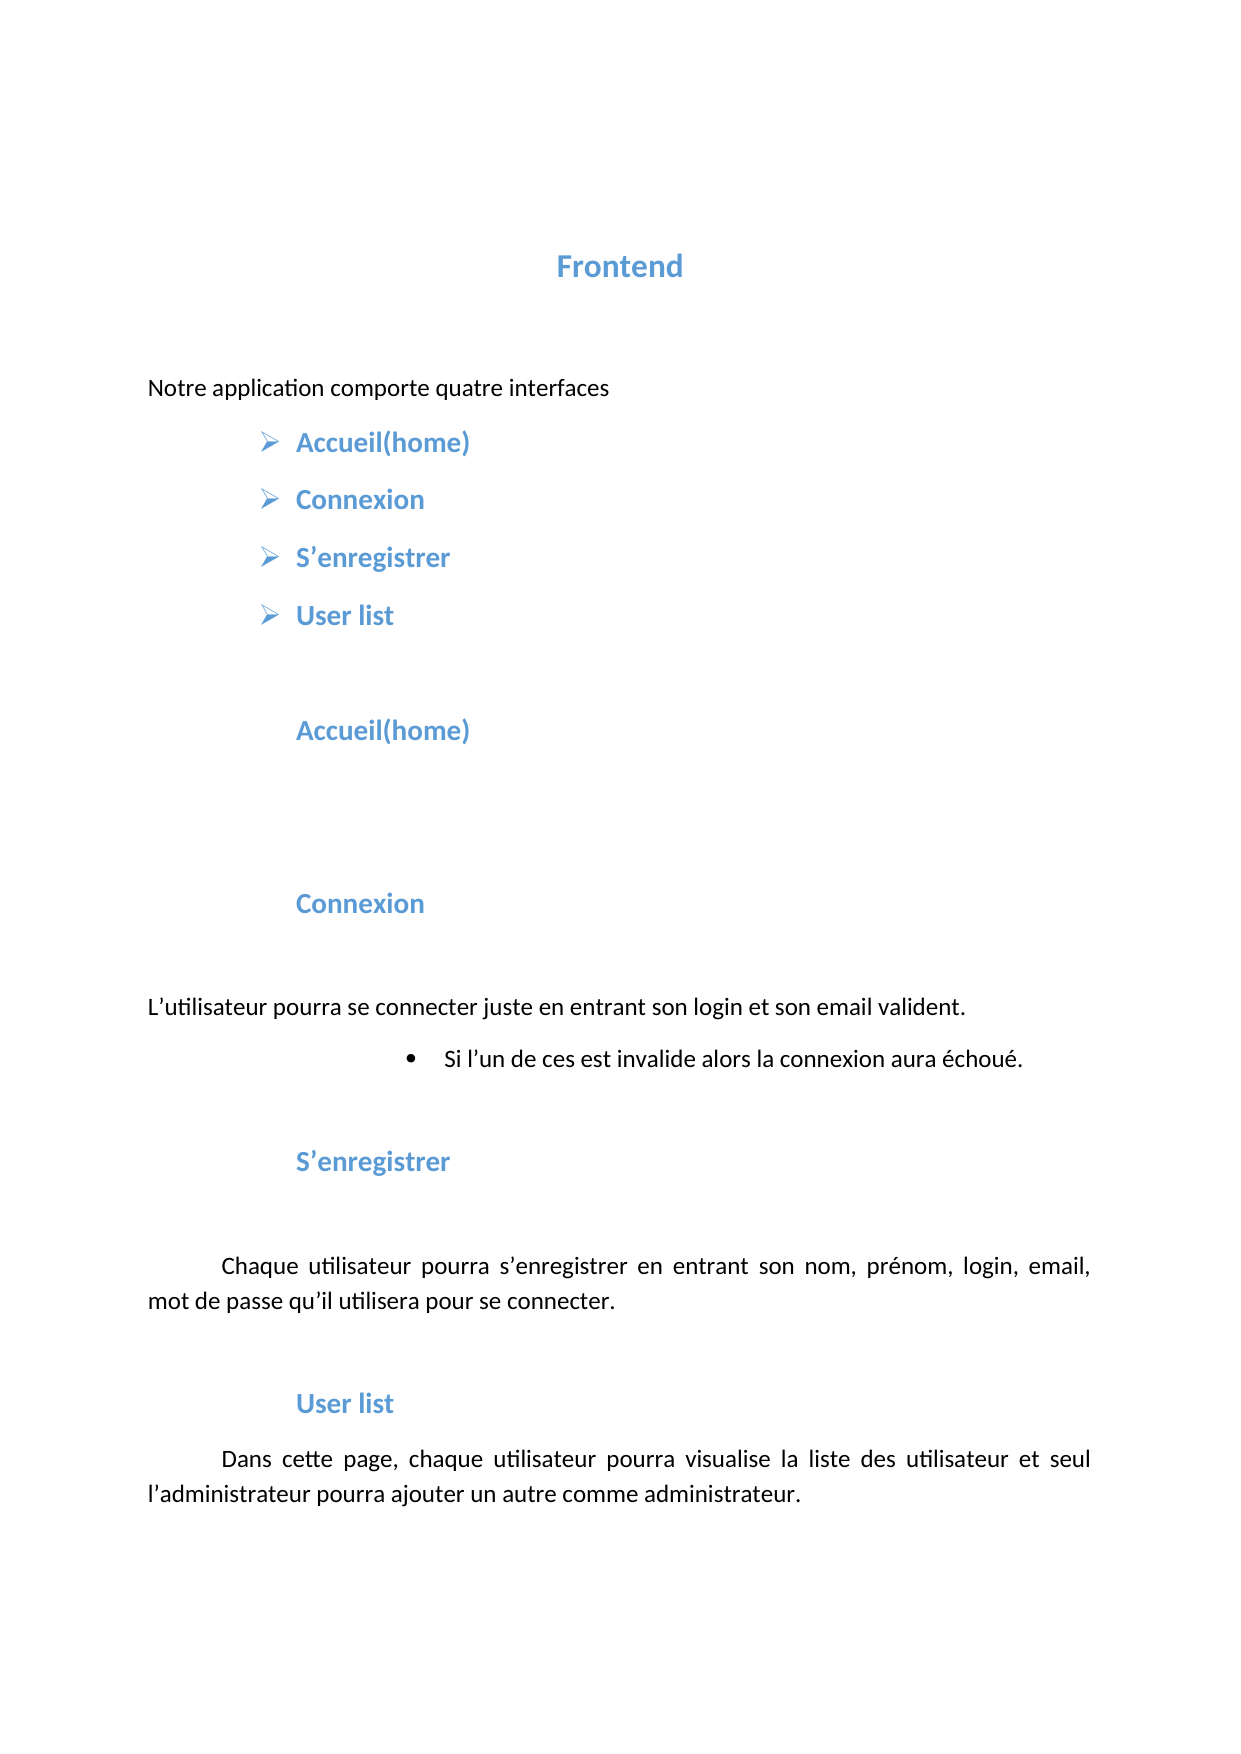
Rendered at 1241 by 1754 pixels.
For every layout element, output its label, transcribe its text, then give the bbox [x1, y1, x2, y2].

list Si l’un de ces est invalide alors la connexion aura échoué. [407, 1043, 1093, 1073]
list S’enregistrer [258, 539, 1093, 575]
list Accueil(home) [258, 424, 1093, 459]
list User list [258, 597, 1093, 632]
list S’enregistrer [296, 1143, 1093, 1179]
text Frontend [148, 245, 1093, 286]
text Chaque utilisateur pourra s’enregistrer en entrant son nom, prénom, login, email, mot de passe qu’il utilisera pour se connecter. [148, 1250, 1093, 1315]
list Accueil(home) [296, 712, 1093, 747]
list User list [296, 1385, 1093, 1421]
text Notre application comporte quatre interfaces [148, 372, 1093, 403]
text L’utilisateur pourra se connecter juste en entrant son login et son email valident. [148, 991, 1093, 1022]
list Connexion [258, 481, 1093, 517]
text Dans cette page, chaque utilisateur pourra visualise la liste des utilisateur et seul l’administrateur pourra ajouter un autre comme administrateur. [148, 1443, 1093, 1508]
list Connexion [296, 885, 1093, 920]
